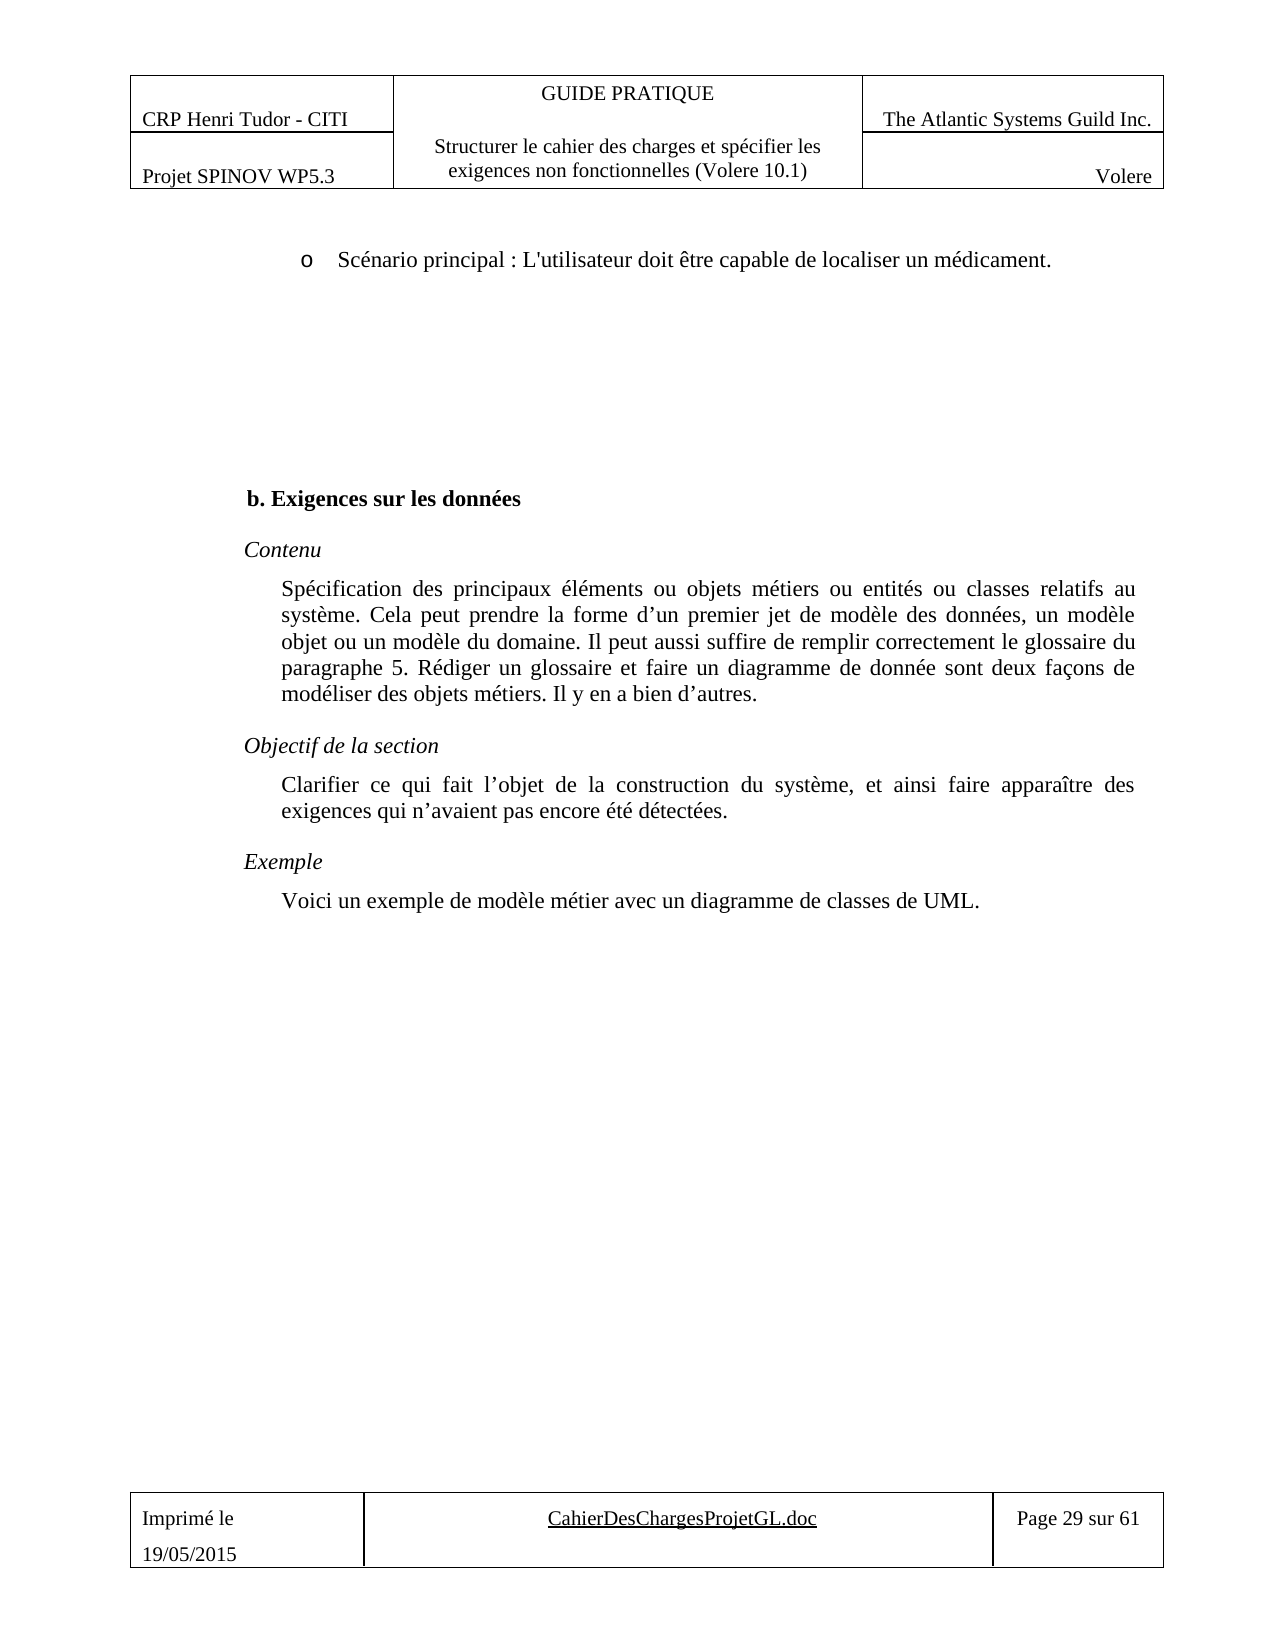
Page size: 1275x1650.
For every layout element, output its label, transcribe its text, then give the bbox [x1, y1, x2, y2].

subtitle b. Exigences sur les données [247, 485, 1137, 511]
subtitle Contenu [244, 536, 1137, 563]
text Voici un exemple de modèle métier avec un diagramme de classes de UML. [281, 887, 1137, 914]
subtitle Exemple [244, 848, 1137, 875]
list Scénario principal : L'utilisateur doit être capable de localiser un médicament. [300, 246, 1137, 274]
text Clarifier ce qui fait l’objet de la construction du système, et ainsi faire apparaître des exigences qui n’avaient pas encore été détectées. [281, 771, 1137, 823]
text Spécification des principaux éléments ou objets métiers ou entités ou classes relatifs au système. Cela peut prendre la forme d’un premier jet de modèle des données, un modèle objet ou un modèle du domaine. Il peut aussi suffire de remplir correctement le glossaire du paragraphe 5. Rédiger un glossaire et faire un diagramme de donnée sont deux façons de modéliser des objets métiers. Il y en a bien d’autres. [281, 575, 1137, 707]
subtitle Objectif de la section [244, 732, 1137, 758]
